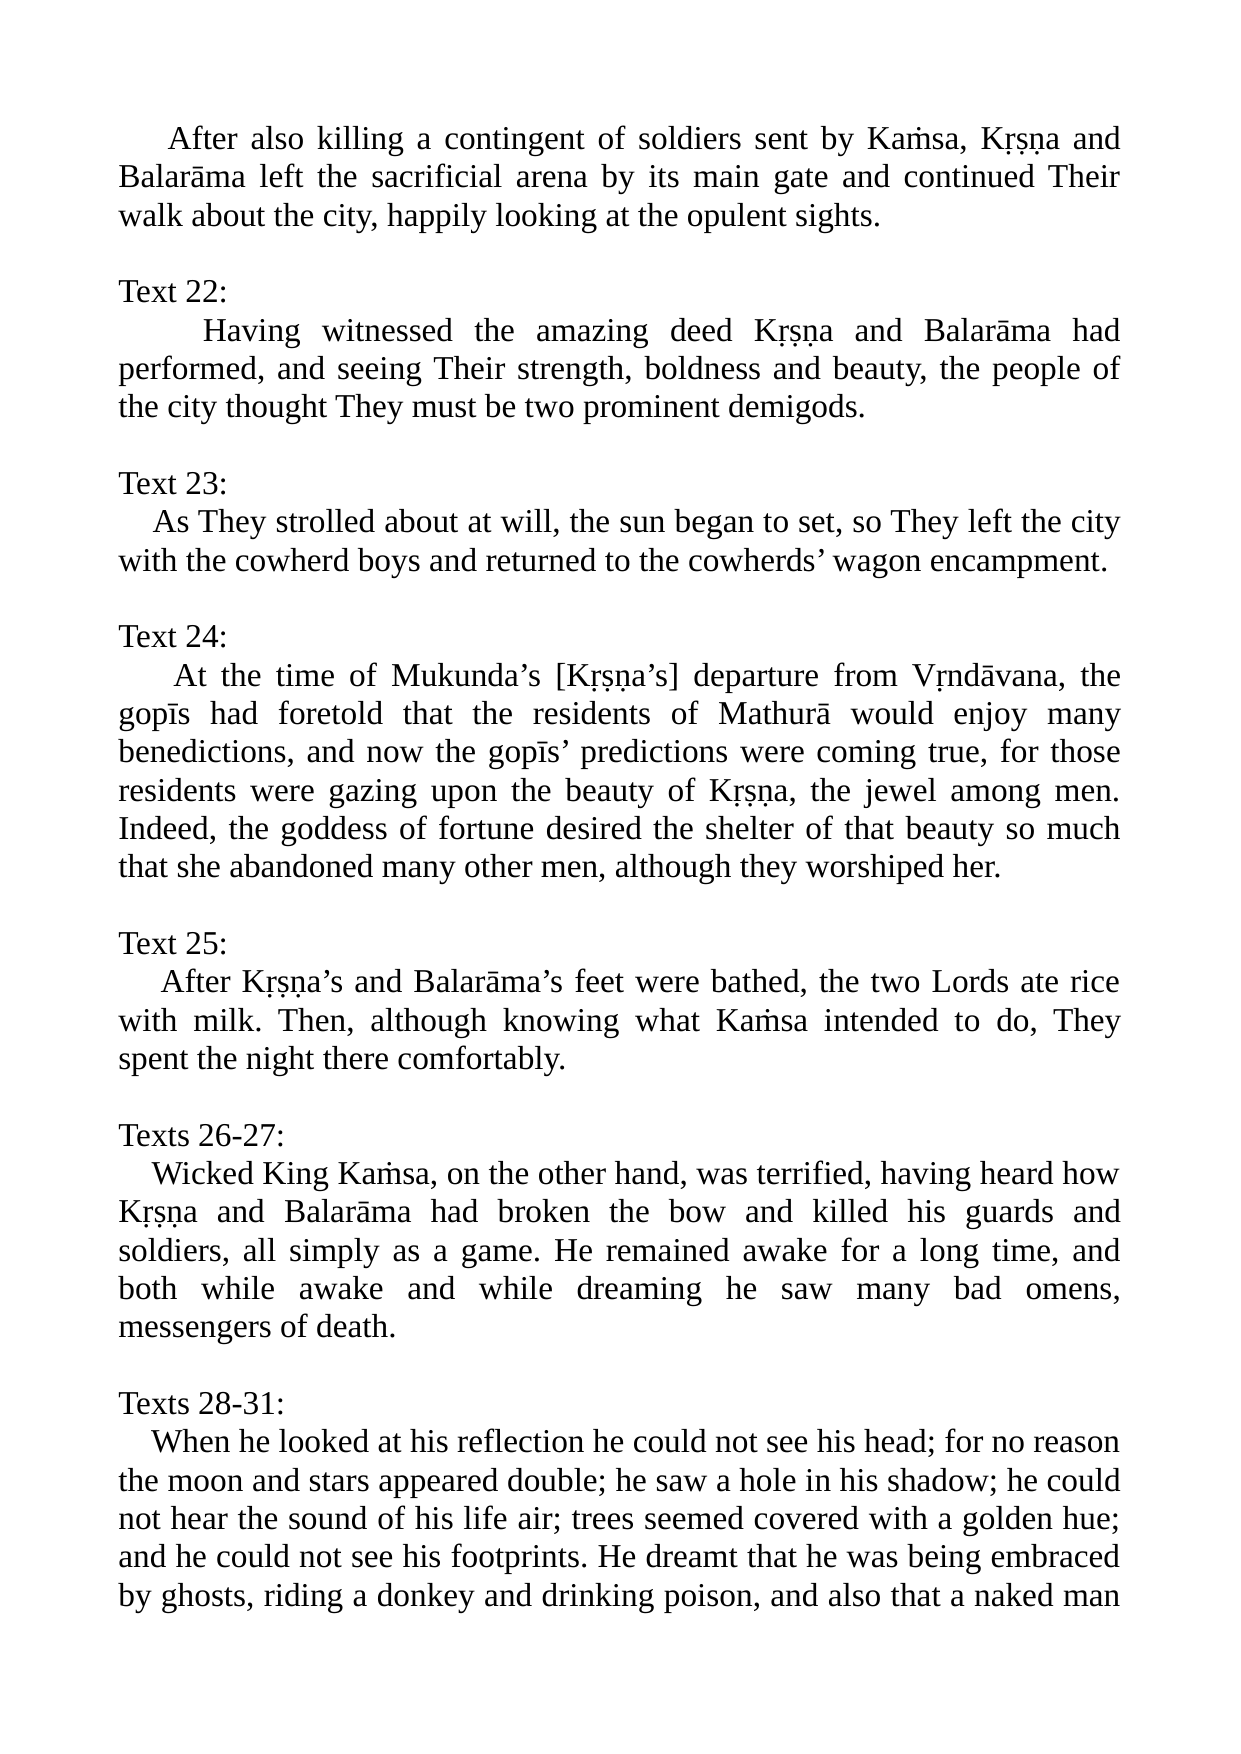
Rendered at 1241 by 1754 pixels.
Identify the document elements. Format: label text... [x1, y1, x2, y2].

text Having witnessed the amazing deed Kṛṣṇa and Balarāma had performed, and seeing Their strength, boldness and beauty, the people of the city thought They must be two prominent demigods. [118, 310, 1122, 425]
text After Kṛṣṇa’s and Balarāma’s feet were bathed, the two Lords ate rice with milk. Then, although knowing what Kaṁsa intended to do, They spent the night there comfortably. [118, 961, 1122, 1076]
text After also killing a contingent of soldiers sent by Kaṁsa, Kṛṣṇa and Balarāma left the sacrificial arena by its main gate and continued Their walk about the city, happily looking at the opulent sights. [118, 118, 1122, 233]
text Texts 26-27: [118, 1115, 1122, 1153]
text Text 24: [118, 616, 1122, 655]
text Text 23: [118, 463, 1122, 501]
text At the time of Mukunda’s [Kṛṣṇa’s] departure from Vṛndāvana, the gopīs had foretold that the residents of Mathurā would enjoy many benedictions, and now the gopīs’ predictions were coming true, for those residents were gazing upon the beauty of Kṛṣṇa, the jewel among men. Indeed, the goddess of fortune desired the shelter of that beauty so much that she abandoned many other men, although they worshiped her. [118, 655, 1122, 885]
text Text 22: [118, 271, 1122, 310]
text As They strolled about at will, the sun began to set, so They left the city with the cowherd boys and returned to the cowherds’ wagon encampment. [118, 501, 1122, 578]
text Texts 28-31: [118, 1383, 1122, 1421]
text Text 25: [118, 923, 1122, 961]
text Wicked King Kaṁsa, on the other hand, was terrified, having heard how Kṛṣṇa and Balarāma had broken the bow and killed his guards and soldiers, all simply as a game. He remained awake for a long time, and both while awake and while dreaming he saw many bad omens, messengers of death. [118, 1153, 1122, 1345]
text When he looked at his reflection he could not see his head; for no reason the moon and stars appeared double; he saw a hole in his shadow; he could not hear the sound of his life air; trees seemed covered with a golden hue; and he could not see his footprints. He dreamt that he was being embraced by ghosts, riding a donkey and drinking poison, and also that a naked man [118, 1421, 1122, 1613]
